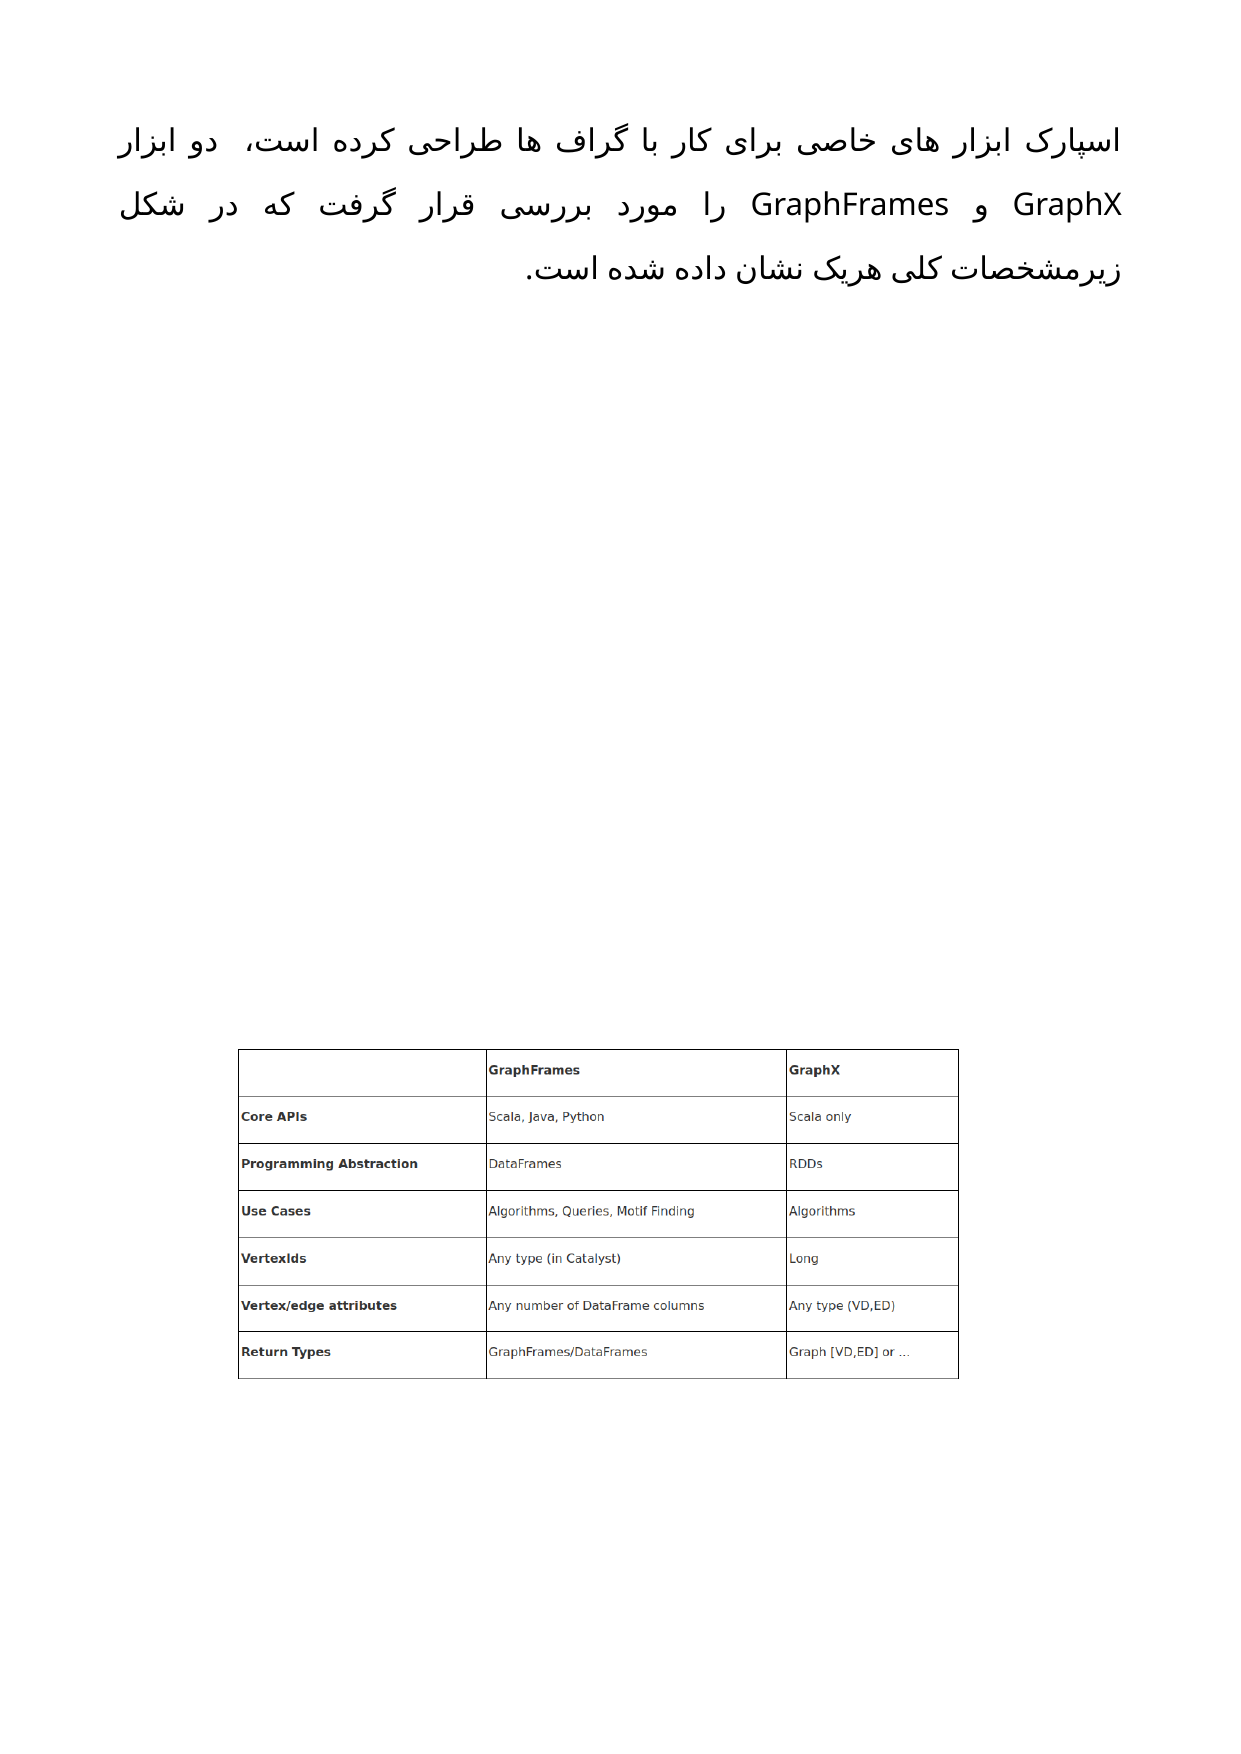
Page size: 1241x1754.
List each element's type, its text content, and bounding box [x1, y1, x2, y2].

picture [209, 1036, 985, 1407]
text بعد از مرور و بررسی این مقاله پیاده سازی این روش بر روی مجموعه داده های آمازون در چهارچوب اسپارک در دستور کار قرار گرفت. با توجه به اینکه اسپارک ابزار های خاصی برای کار با گراف ها طراحی کرده است، دو ابزار GraphX و GraphFrames را مورد بررسی قرار گرفت که در شکل زیرمشخصات کلی هریک نشان داده شده است. [118, 118, 1122, 288]
text [118, 1076, 1122, 1502]
